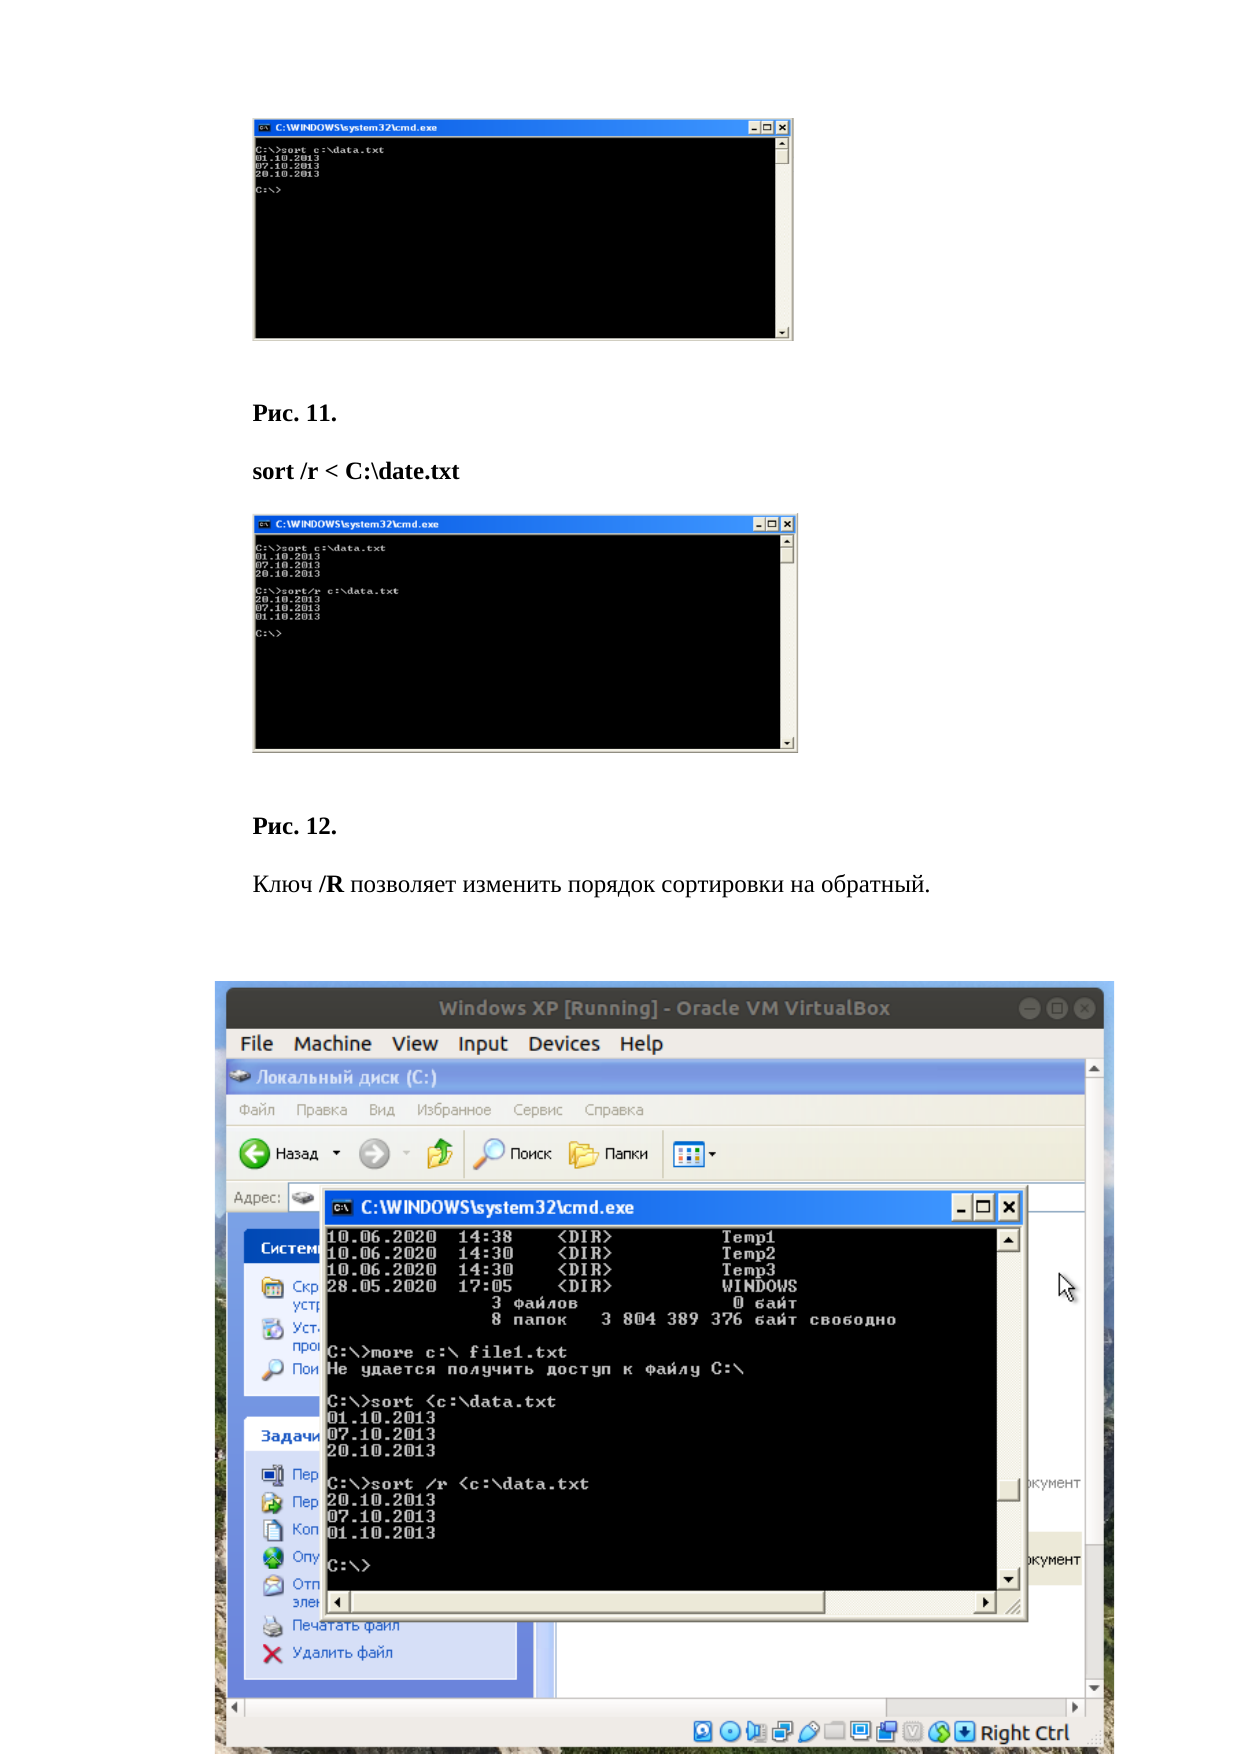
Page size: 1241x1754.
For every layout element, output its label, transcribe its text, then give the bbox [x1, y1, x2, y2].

text Рис. 11. [252, 369, 1152, 427]
picture [214, 981, 1115, 1754]
text Рис. 12. [252, 782, 1152, 840]
text sort /r < C:\date.txt [252, 456, 1152, 485]
text Ключ /R позволяет изменить порядок сортировки на обратный. [252, 869, 1152, 898]
picture [252, 118, 794, 341]
picture [252, 513, 799, 753]
